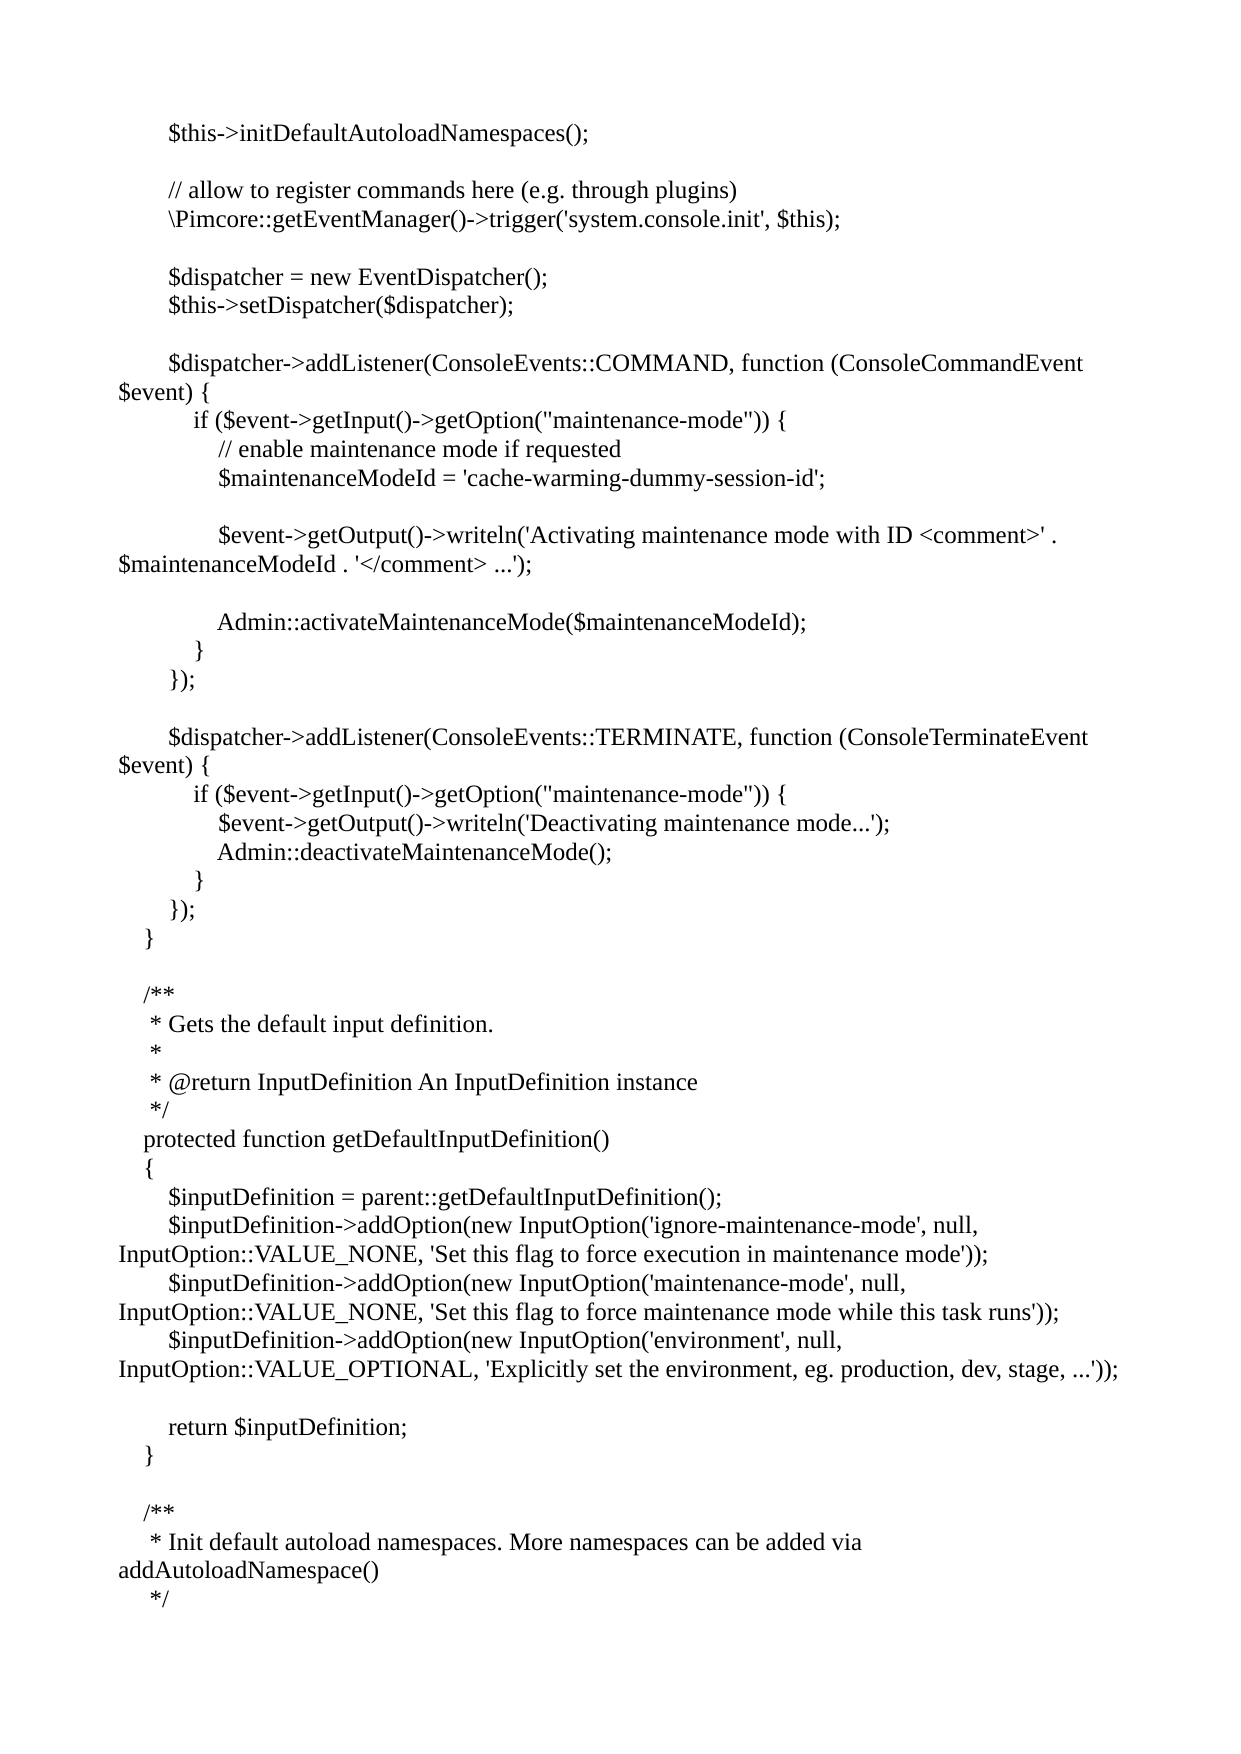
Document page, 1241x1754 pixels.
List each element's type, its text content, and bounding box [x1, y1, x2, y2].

text }); [118, 664, 1122, 693]
text $dispatcher->addListener(ConsoleEvents::COMMAND, function (ConsoleCommandEvent $event) { [118, 348, 1122, 406]
text Admin::activateMaintenanceMode($maintenanceModeId); [118, 607, 1122, 636]
text return $inputDefinition; [118, 1412, 1122, 1441]
text if ($event->getInput()->getOption("maintenance-mode")) { [118, 406, 1122, 434]
text } [118, 636, 1122, 664]
text \Pimcore::getEventManager()->trigger('system.console.init', $this); [118, 204, 1122, 233]
text * Gets the default input definition. [118, 1009, 1122, 1038]
text Admin::deactivateMaintenanceMode(); [118, 837, 1122, 866]
text $event->getOutput()->writeln('Activating maintenance mode with ID <comment>' . $maintenanceModeId . '</comment> ...'); [118, 521, 1122, 578]
text $dispatcher = new EventDispatcher(); [118, 262, 1122, 291]
text /** [118, 1498, 1122, 1527]
text $dispatcher->addListener(ConsoleEvents::TERMINATE, function (ConsoleTerminateEvent $event) { [118, 722, 1122, 779]
text { [118, 1153, 1122, 1182]
text } [118, 866, 1122, 894]
text $inputDefinition = parent::getDefaultInputDefinition(); [118, 1182, 1122, 1211]
text } [118, 923, 1122, 952]
text * Init default autoload namespaces. More namespaces can be added via addAutoloadNamespace() [118, 1527, 1122, 1584]
text protected function getDefaultInputDefinition() [118, 1124, 1122, 1153]
text $event->getOutput()->writeln('Deactivating maintenance mode...'); [118, 808, 1122, 837]
text $this->initDefaultAutoloadNamespaces(); [118, 118, 1122, 147]
text $inputDefinition->addOption(new InputOption('maintenance-mode', null, InputOption::VALUE_NONE, 'Set this flag to force maintenance mode while this task runs')); [118, 1268, 1122, 1326]
text // allow to register commands here (e.g. through plugins) [118, 176, 1122, 204]
text * @return InputDefinition An InputDefinition instance [118, 1067, 1122, 1096]
text } [118, 1441, 1122, 1469]
text $this->setDispatcher($dispatcher); [118, 291, 1122, 319]
text }); [118, 894, 1122, 923]
text */ [118, 1584, 1122, 1613]
text */ [118, 1096, 1122, 1124]
text * [118, 1038, 1122, 1067]
text $inputDefinition->addOption(new InputOption('environment', null, InputOption::VALUE_OPTIONAL, 'Explicitly set the environment, eg. production, dev, stage, ...')); [118, 1326, 1122, 1383]
text $inputDefinition->addOption(new InputOption('ignore-maintenance-mode', null, InputOption::VALUE_NONE, 'Set this flag to force execution in maintenance mode')); [118, 1211, 1122, 1268]
text // enable maintenance mode if requested [118, 434, 1122, 463]
text if ($event->getInput()->getOption("maintenance-mode")) { [118, 779, 1122, 808]
text /** [118, 981, 1122, 1009]
text $maintenanceModeId = 'cache-warming-dummy-session-id'; [118, 463, 1122, 492]
